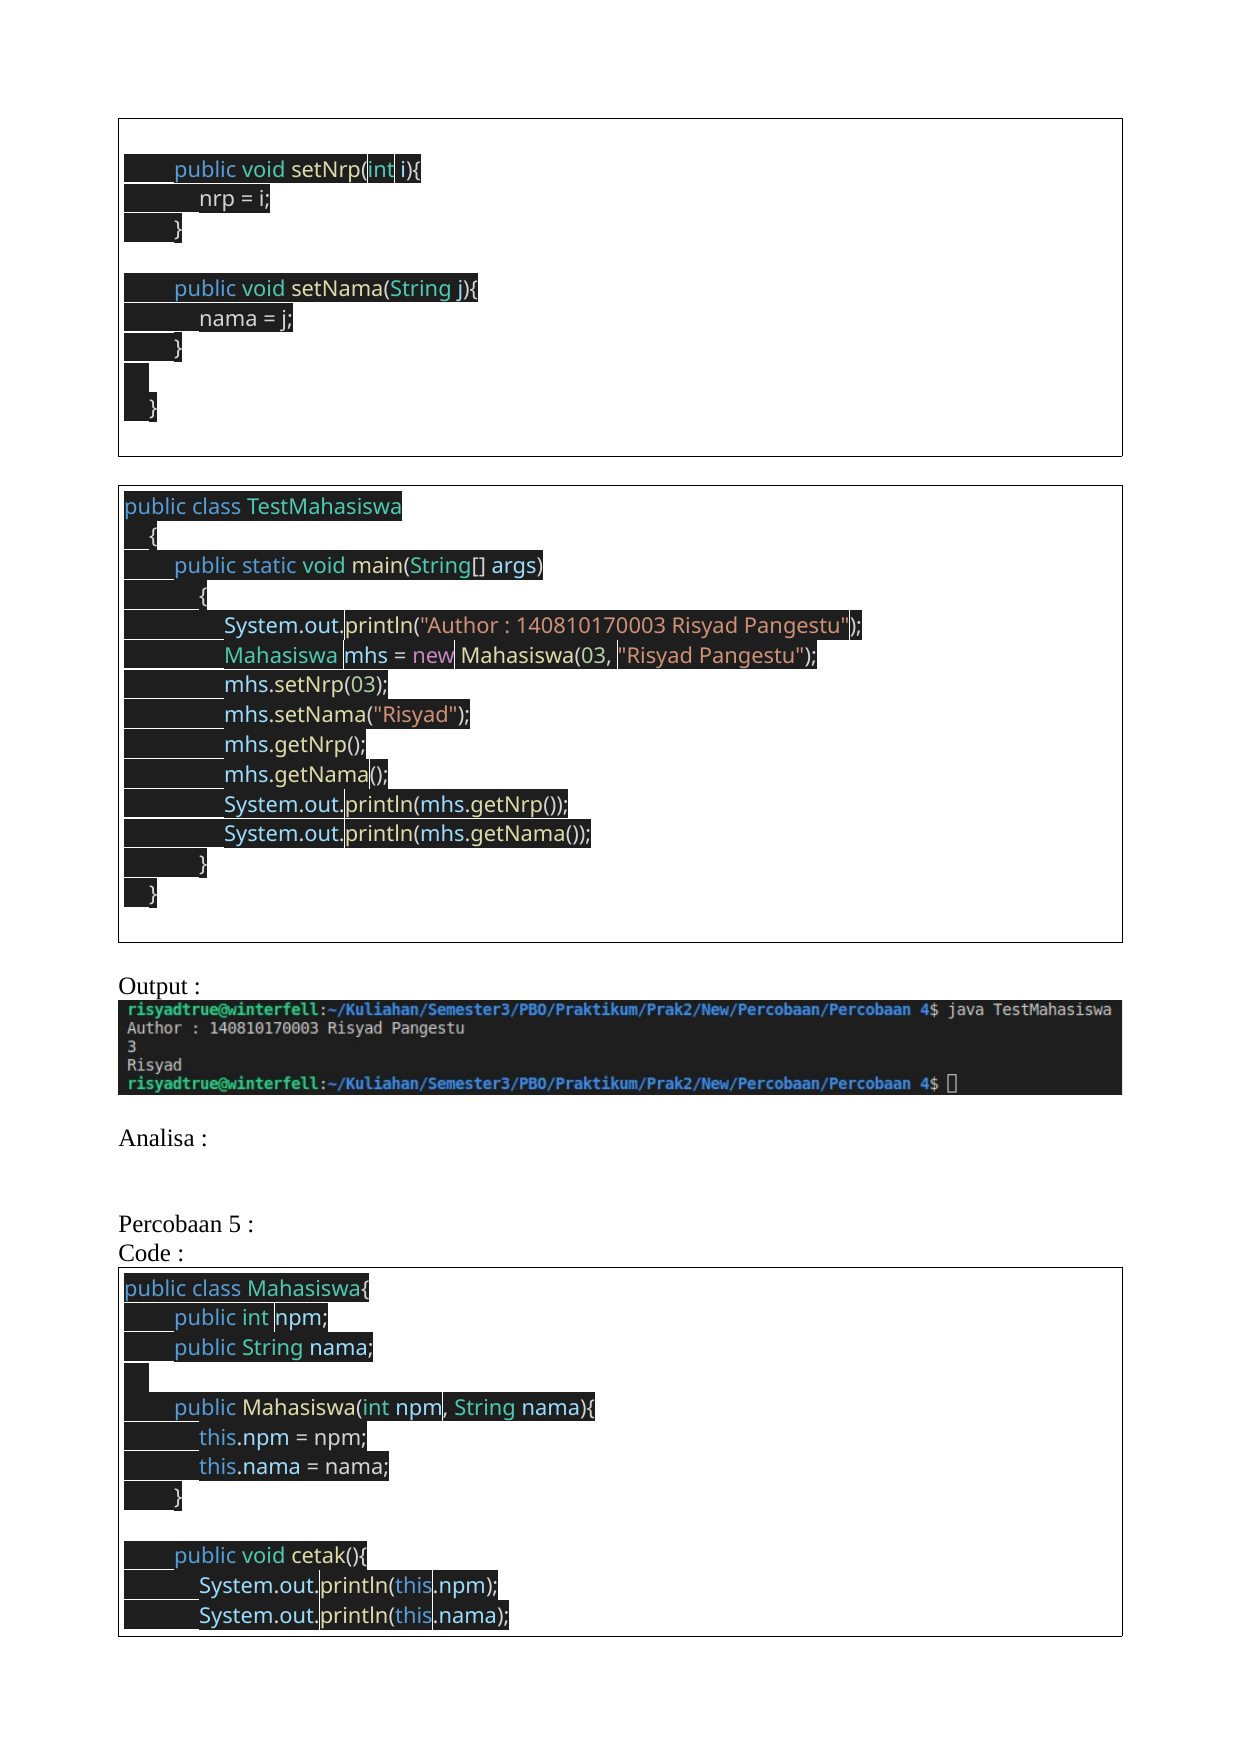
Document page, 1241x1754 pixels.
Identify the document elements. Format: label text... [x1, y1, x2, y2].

text Output : [118, 971, 1122, 1000]
text Analisa : [118, 1123, 1122, 1152]
text Percobaan 5 : [118, 1209, 1122, 1238]
table_header public void setNrp(int i){ nrp = i; } public void setNama(String j){ nama = j; } } [119, 119, 1122, 456]
table_header public class TestMahasiswa { public static void main(String[] args) { System.out.println("Author : 140810170003 Risyad Pangestu"); Mahasiswa mhs = new Mahasiswa(03, "Risyad Pangestu"); mhs.setNrp(03); mhs.setNama("Risyad"); mhs.getNrp(); mhs.getNama(); System.out.println(mhs.getNrp()); System.out.println(mhs.getNama()); } } [119, 486, 1122, 942]
table_header public class Mahasiswa{ public int npm; public String nama; public Mahasiswa(int npm, String nama){ this.npm = npm; this.nama = nama; } public void cetak(){ System.out.println(this.npm); System.out.println(this.nama); [119, 1268, 1122, 1636]
text Code : [118, 1238, 1122, 1267]
picture [118, 1000, 1123, 1095]
